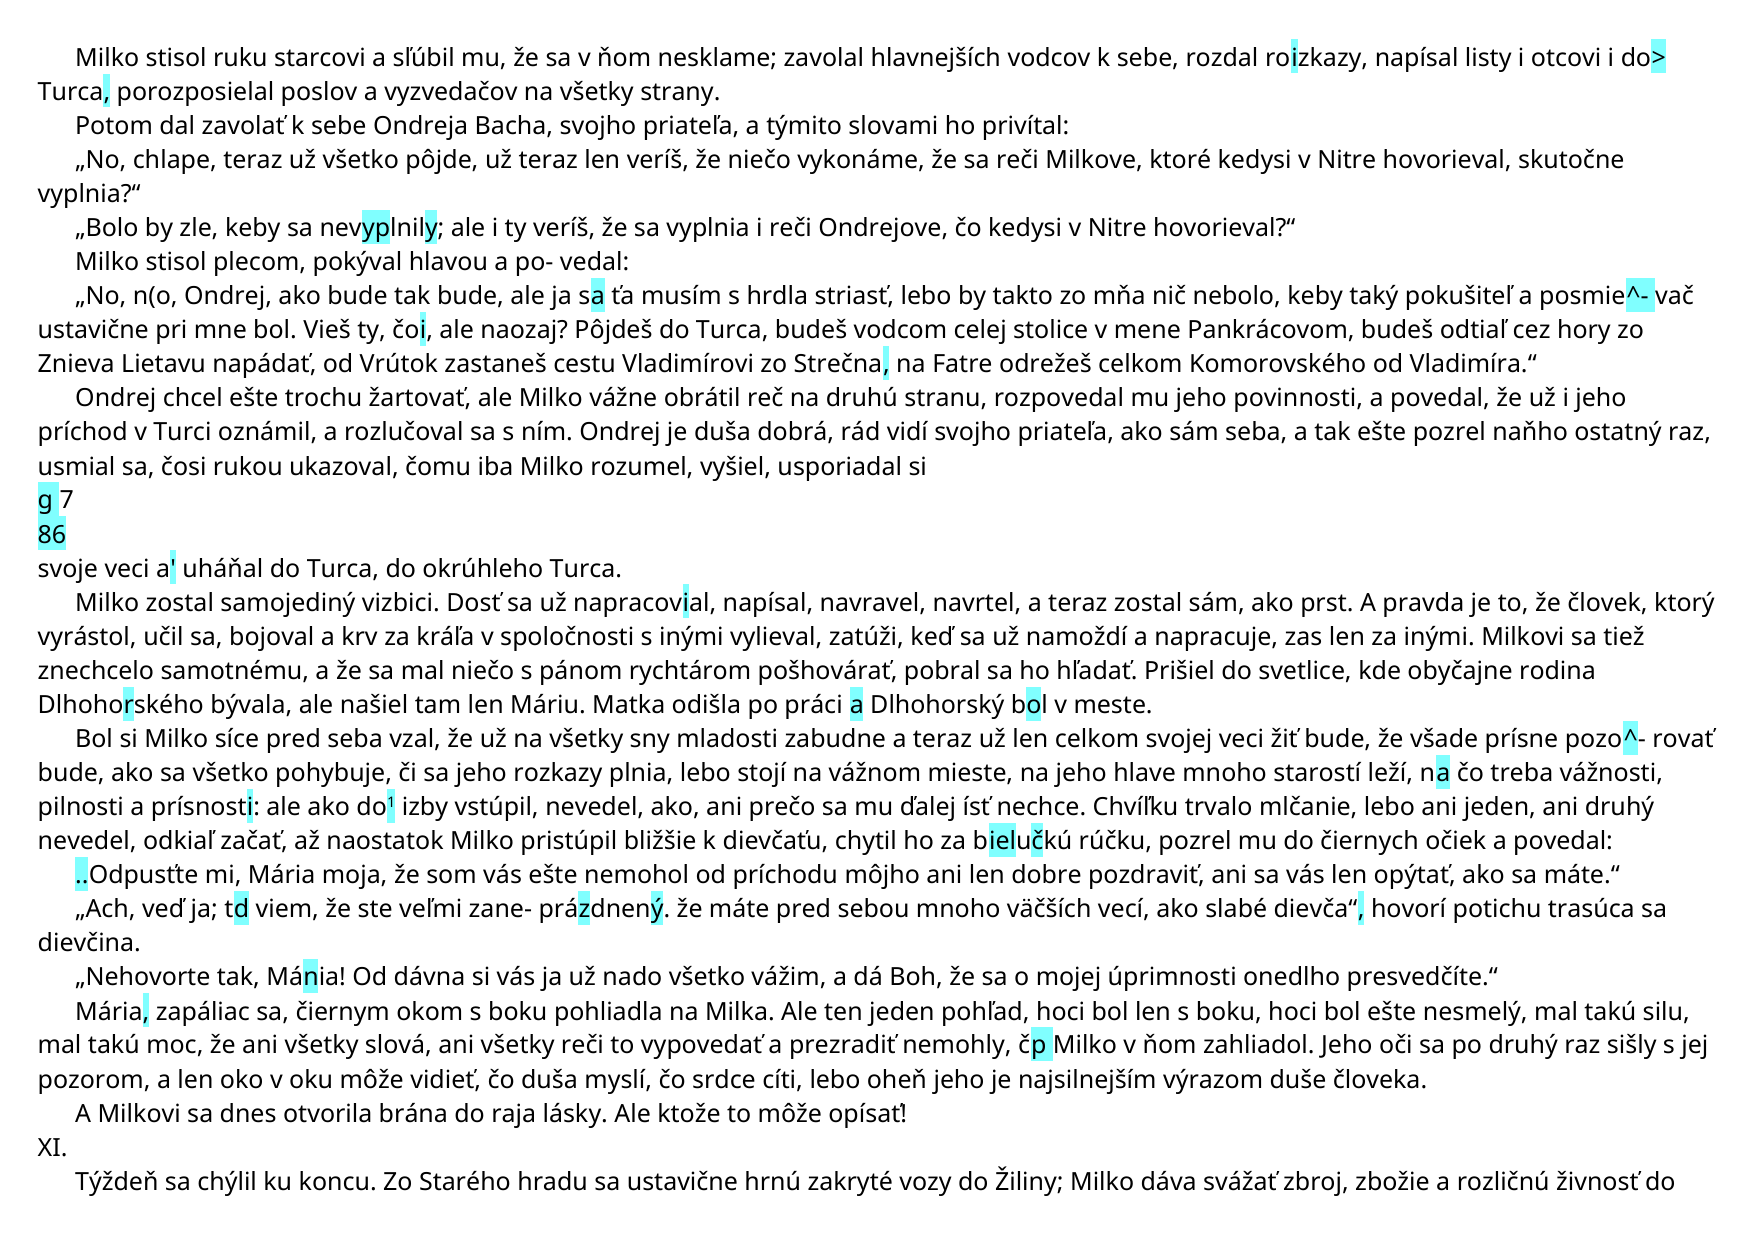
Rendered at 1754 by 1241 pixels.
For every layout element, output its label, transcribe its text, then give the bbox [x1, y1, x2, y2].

text „Bolo by zle, keby sa nevyplnily; ale i ty veríš, že sa vyplnia i reči Ondrejove, čo kedysi v Nitre hovorieval?“ [37, 210, 1716, 244]
text Milko stisol ruku starcovi a sľúbil mu, že sa v ňom nesklame; zavolal hlavnejších vodcov k sebe, rozdal roizkazy, napísal listy i otcovi i do> Turca, porozposielal poslov a vyzvedačov na všetky strany. [37, 39, 1716, 107]
text Ondrej chcel ešte trochu žartovať, ale Milko vážne obrátil reč na druhú stranu, rozpovedal mu jeho povinnosti, a povedal, že už i jeho príchod v Turci oznámil, a rozlučoval sa s ním. Ondrej je duša dobrá, rád vidí svojho priateľa, ako sám seba, a tak ešte pozrel naňho ostatný raz, usmial sa, čosi rukou ukazoval, čomu iba Milko rozumel, vyšiel, usporiadal si [37, 380, 1716, 482]
text „No, chlape, teraz už všetko pôjde, už teraz len veríš, že niečo vykonáme, že sa reči Milkove, ktoré kedysi v Nitre hovorieval, skutočne vyplnia?“ [37, 142, 1716, 210]
text Milko stisol plecom, pokýval hlavou a po- vedal: [37, 244, 1716, 278]
text „No, n(o, Ondrej, ako bude tak bude, ale ja sa ťa musím s hrdla striasť, lebo by takto zo mňa nič nebolo, keby taký pokušiteľ a posmie^- vač ustavične pri mne bol. Vieš ty, čoi, ale naozaj? Pôjdeš do Turca, budeš vodcom celej stolice v mene Pankrácovom, budeš odtiaľ cez hory zo Znieva Lietavu napádať, od Vrútok zastaneš cestu Vladimírovi zo Strečna, na Fatre odrežeš celkom Komorovského od Vladimíra.“ [37, 278, 1716, 380]
text 86 [37, 516, 1716, 550]
text Milko zostal samojediný vizbici. Dosť sa už napracovial, napísal, navravel, navrtel, a teraz zostal sám, ako prst. A pravda je to, že človek, ktorý vyrástol, učil sa, bojoval a krv za kráľa v spoločnosti s inými vylieval, zatúži, keď sa už namoždí a napracuje, zas len za inými. Milkovi sa tiež znechcelo samotnému, a že sa mal niečo s pánom rychtárom pošhovárať, pobral sa ho hľadať. Prišiel do svetlice, kde obyčajne rodina Dlhohorského bývala, ale našiel tam len Máriu. Matka odišla po práci a Dlhohorský bol v meste. [37, 584, 1716, 721]
text XI. [37, 1129, 1716, 1163]
text Týždeň sa chýlil ku koncu. Zo Starého hradu sa ustavične hrnú zakryté vozy do Žiliny; Milko dáva svážať zbroj, zbožie a rozličnú živnosť do [37, 1163, 1716, 1197]
text ..Odpusťte mi, Mária moja, že som vás ešte nemohol od príchodu môjho ani len dobre pozdraviť, ani sa vás len opýtať, ako sa máte.“ [37, 857, 1716, 891]
text Mária, zapáliac sa, čiernym okom s boku pohliadla na Milka. Ale ten jeden pohľad, hoci bol len s boku, hoci bol ešte nesmelý, mal takú silu, mal takú moc, že ani všetky slová, ani všetky reči to vypovedať a prezradiť nemohly, čp Milko v ňom zahliadol. Jeho oči sa po druhý raz sišly s jej pozorom, a len oko v oku môže vidieť, čo duša myslí, čo srdce cíti, lebo oheň jeho je najsilnejším výrazom duše človeka. [37, 993, 1716, 1095]
text „Ach, veď ja; td viem, že ste veľmi zane- prázdnený. že máte pred sebou mnoho väčších vecí, ako slabé dievča“, hovorí potichu trasúca sa dievčina. [37, 891, 1716, 959]
text „Nehovorte tak, Mánia! Od dávna si vás ja už nado všetko vážim, a dá Boh, že sa o mojej úprimnosti onedlho presvedčíte.“ [37, 959, 1716, 993]
text svoje veci a' uháňal do Turca, do okrúhleho Turca. [37, 550, 1716, 584]
text Bol si Milko síce pred seba vzal, že už na všetky sny mladosti zabudne a teraz už len celkom svojej veci žiť bude, že všade prísne pozo^- rovať bude, ako sa všetko pohybuje, či sa jeho rozkazy plnia, lebo stojí na vážnom mieste, na jeho hlave mnoho starostí leží, na čo treba vážnosti, pilnosti a prísnosti: ale ako do1 izby vstúpil, nevedel, ako, ani prečo sa mu ďalej ísť nechce. Chvíľku trvalo mlčanie, lebo ani jeden, ani druhý nevedel, odkiaľ začať, až naostatok Milko pristúpil bližšie k dievčaťu, chytil ho za bielučkú rúčku, pozrel mu do čiernych očiek a povedal: [37, 721, 1716, 857]
text Potom dal zavolať k sebe Ondreja Bacha, svojho priateľa, a týmito slovami ho privítal: [37, 107, 1716, 142]
text g 7 [37, 482, 1716, 516]
text A Milkovi sa dnes otvorila brána do raja lásky. Ale ktože to môže opísať! [37, 1095, 1716, 1129]
